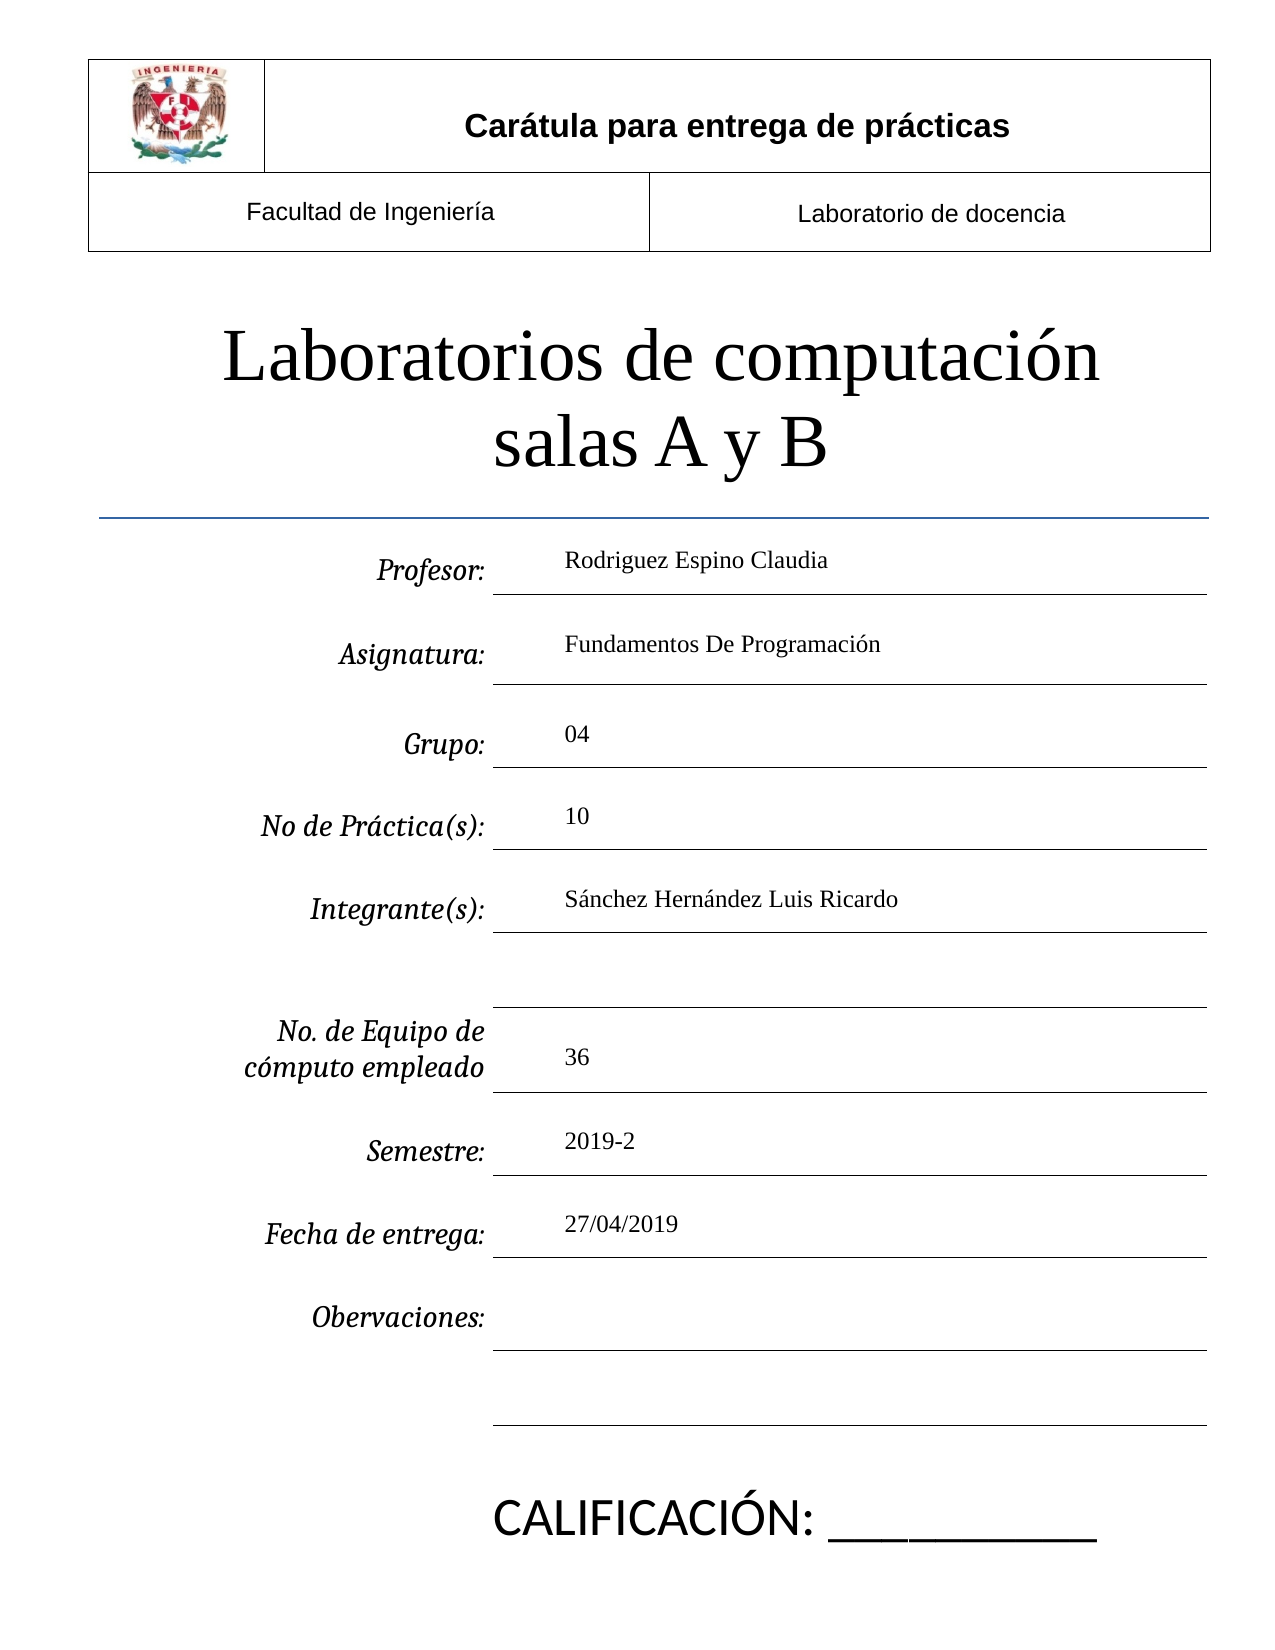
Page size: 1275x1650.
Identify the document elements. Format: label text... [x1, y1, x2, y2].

table_cell Facultad de Ingeniería [89, 173, 649, 251]
text Laboratorios de computación [118, 310, 1205, 396]
table_cell [118, 932, 493, 1007]
table_cell [493, 1351, 1207, 1425]
table_cell [493, 933, 1207, 1007]
table_header Carátula para entrega de prácticas [265, 60, 1210, 172]
table_header Rodriguez Espino Claudia [493, 519, 1207, 594]
table_header Profesor: [118, 519, 493, 594]
picture [127, 60, 231, 167]
table_cell Grupo: [118, 684, 493, 766]
table_cell 04 [493, 685, 1207, 766]
table_cell 10 [493, 768, 1207, 849]
table_cell Laboratorio de docencia [650, 173, 1210, 251]
table_cell No de Práctica(s): [118, 766, 493, 849]
table_cell 36 [493, 1008, 1207, 1091]
table_header [89, 60, 264, 172]
table_cell [493, 1258, 1207, 1350]
table_cell 2019-2 [493, 1093, 1207, 1174]
table_cell Fundamentos De Programación [493, 595, 1207, 684]
table_cell Obervaciones: [118, 1257, 493, 1350]
table_cell 27/04/2019 [493, 1176, 1207, 1257]
table_header [118, 511, 493, 517]
text salas A y B [118, 396, 1205, 482]
table_cell Integrante(s): [118, 849, 493, 932]
table_cell [118, 1350, 493, 1425]
table_cell Asignatura: [118, 594, 493, 684]
table_cell Sánchez Hernández Luis Ricardo [493, 850, 1207, 932]
table_cell No. de Equipo de cómputo empleado [118, 1007, 493, 1091]
text CALIFICACIÓN: __________ [118, 1483, 1205, 1549]
table_header [493, 511, 1207, 517]
table_cell Semestre: [118, 1091, 493, 1174]
table_cell Fecha de entrega: [118, 1175, 493, 1257]
